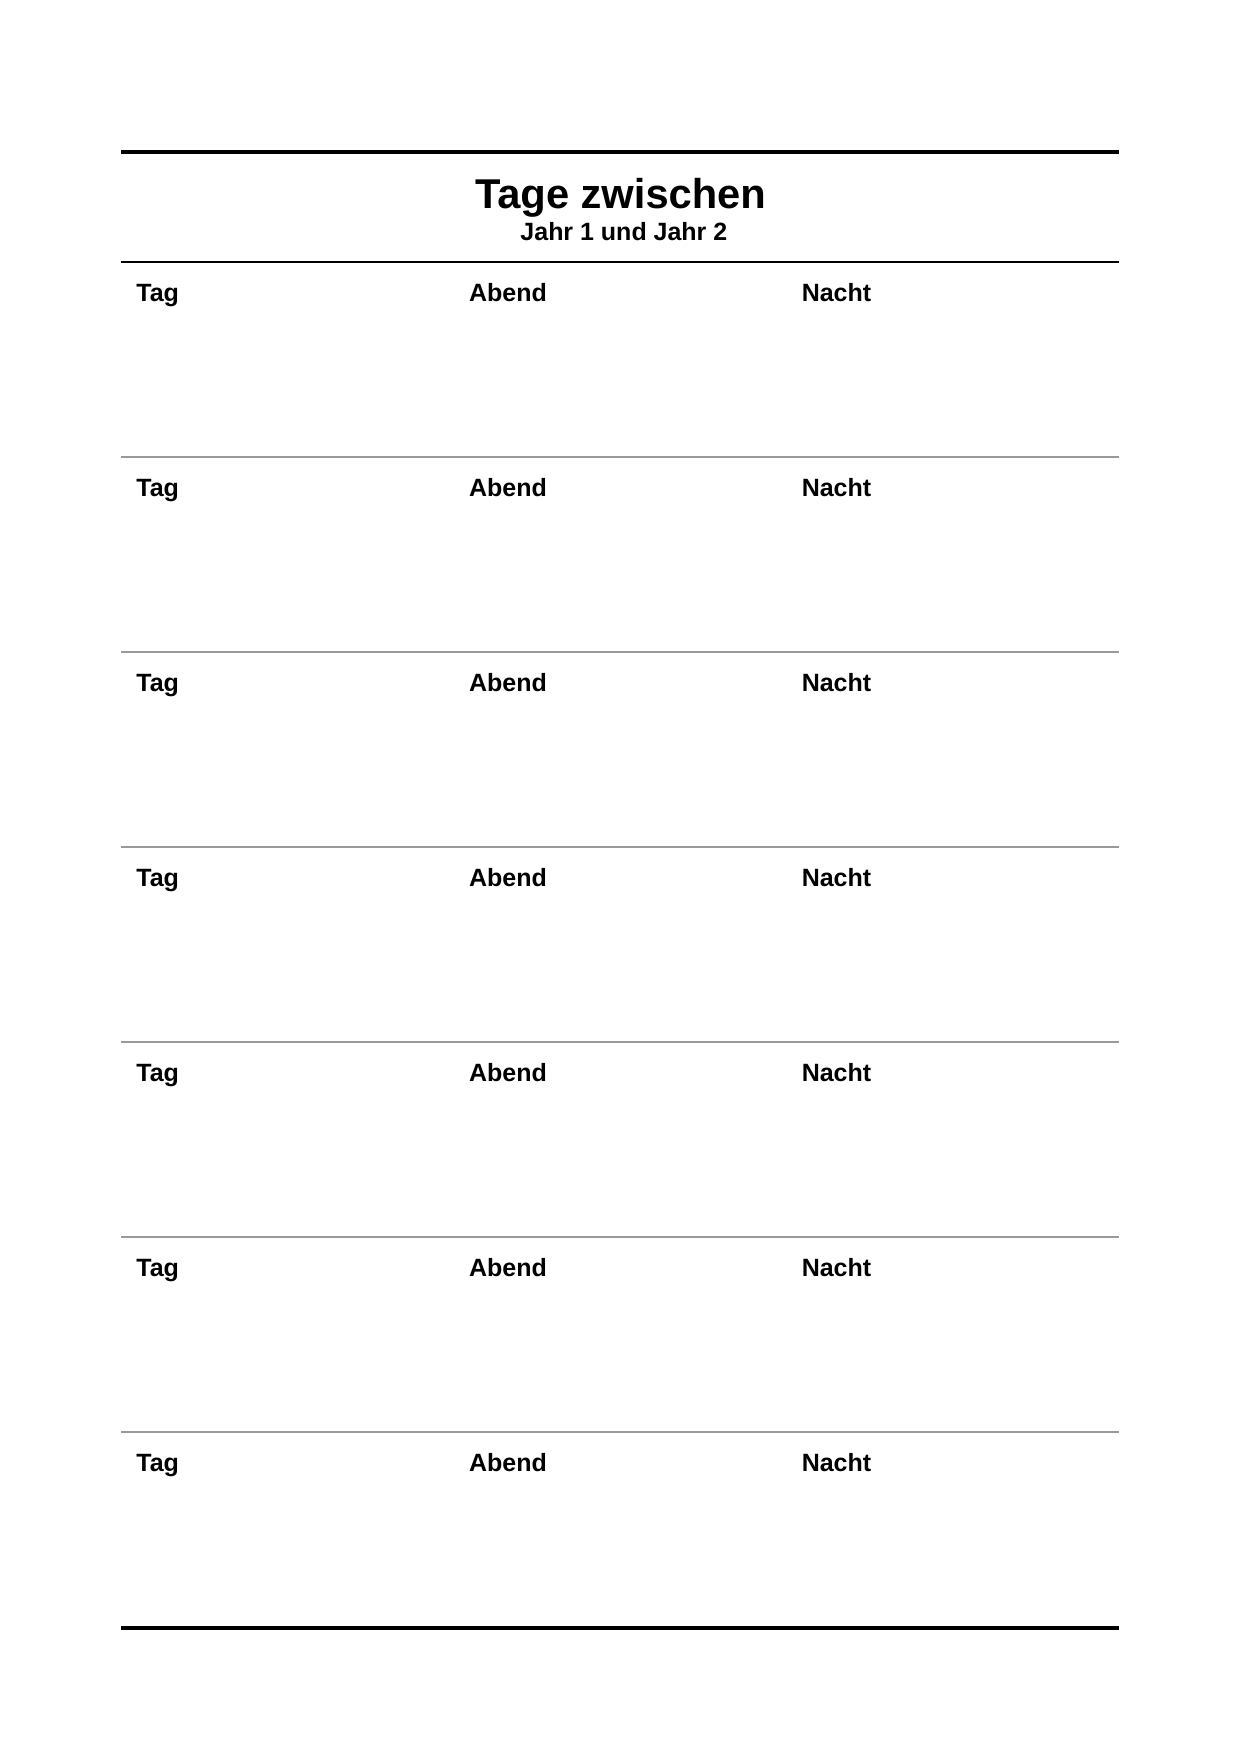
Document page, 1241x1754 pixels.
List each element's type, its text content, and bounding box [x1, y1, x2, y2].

table_cell Tag [121, 263, 454, 456]
table_cell Tag [121, 653, 454, 846]
table_cell Nacht [787, 848, 1119, 1041]
table_cell Nacht [787, 1238, 1119, 1431]
table_cell Tag [121, 848, 454, 1041]
table_cell Abend [454, 653, 787, 846]
table_cell Abend [454, 458, 787, 651]
table_cell Nacht [787, 653, 1119, 846]
table_cell Abend [454, 1238, 787, 1431]
table_cell Tag [121, 1043, 454, 1236]
table_cell Nacht [787, 458, 1119, 651]
table_cell Abend [454, 1433, 787, 1626]
table_cell Tag [121, 1433, 454, 1626]
table_cell Nacht [787, 1043, 1119, 1236]
table_cell Abend [454, 848, 787, 1041]
table_cell Abend [454, 263, 787, 456]
table_cell Abend [454, 1043, 787, 1236]
table_cell Nacht [787, 263, 1119, 456]
table_cell Tag [121, 1238, 454, 1431]
table_header Tage zwischen Jahr 1 und Jahr 2 [121, 154, 1119, 261]
table_cell Nacht [787, 1433, 1119, 1626]
table_cell Tag [121, 458, 454, 651]
